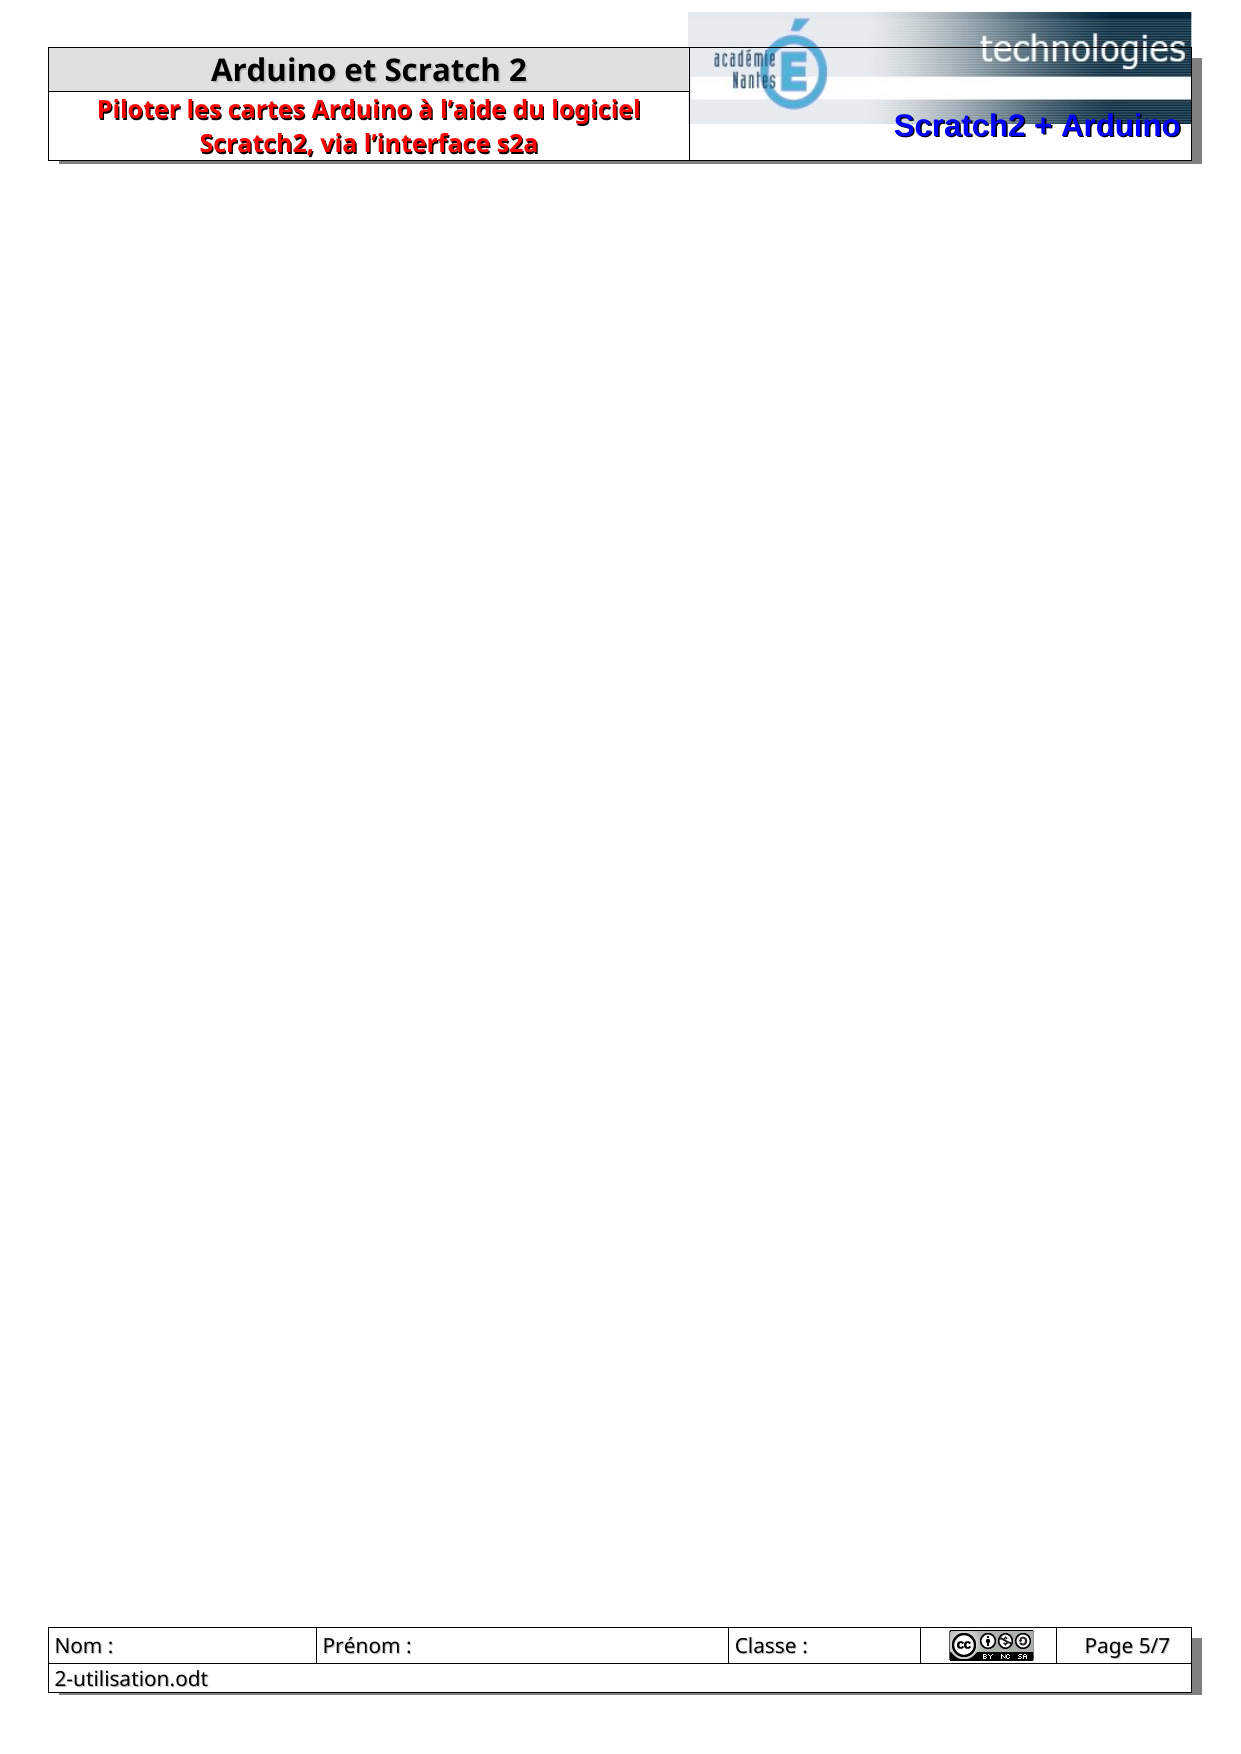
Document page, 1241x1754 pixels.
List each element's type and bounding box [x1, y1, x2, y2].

picture [949, 1630, 1034, 1661]
picture [688, 12, 1192, 47]
picture [690, 48, 1191, 124]
